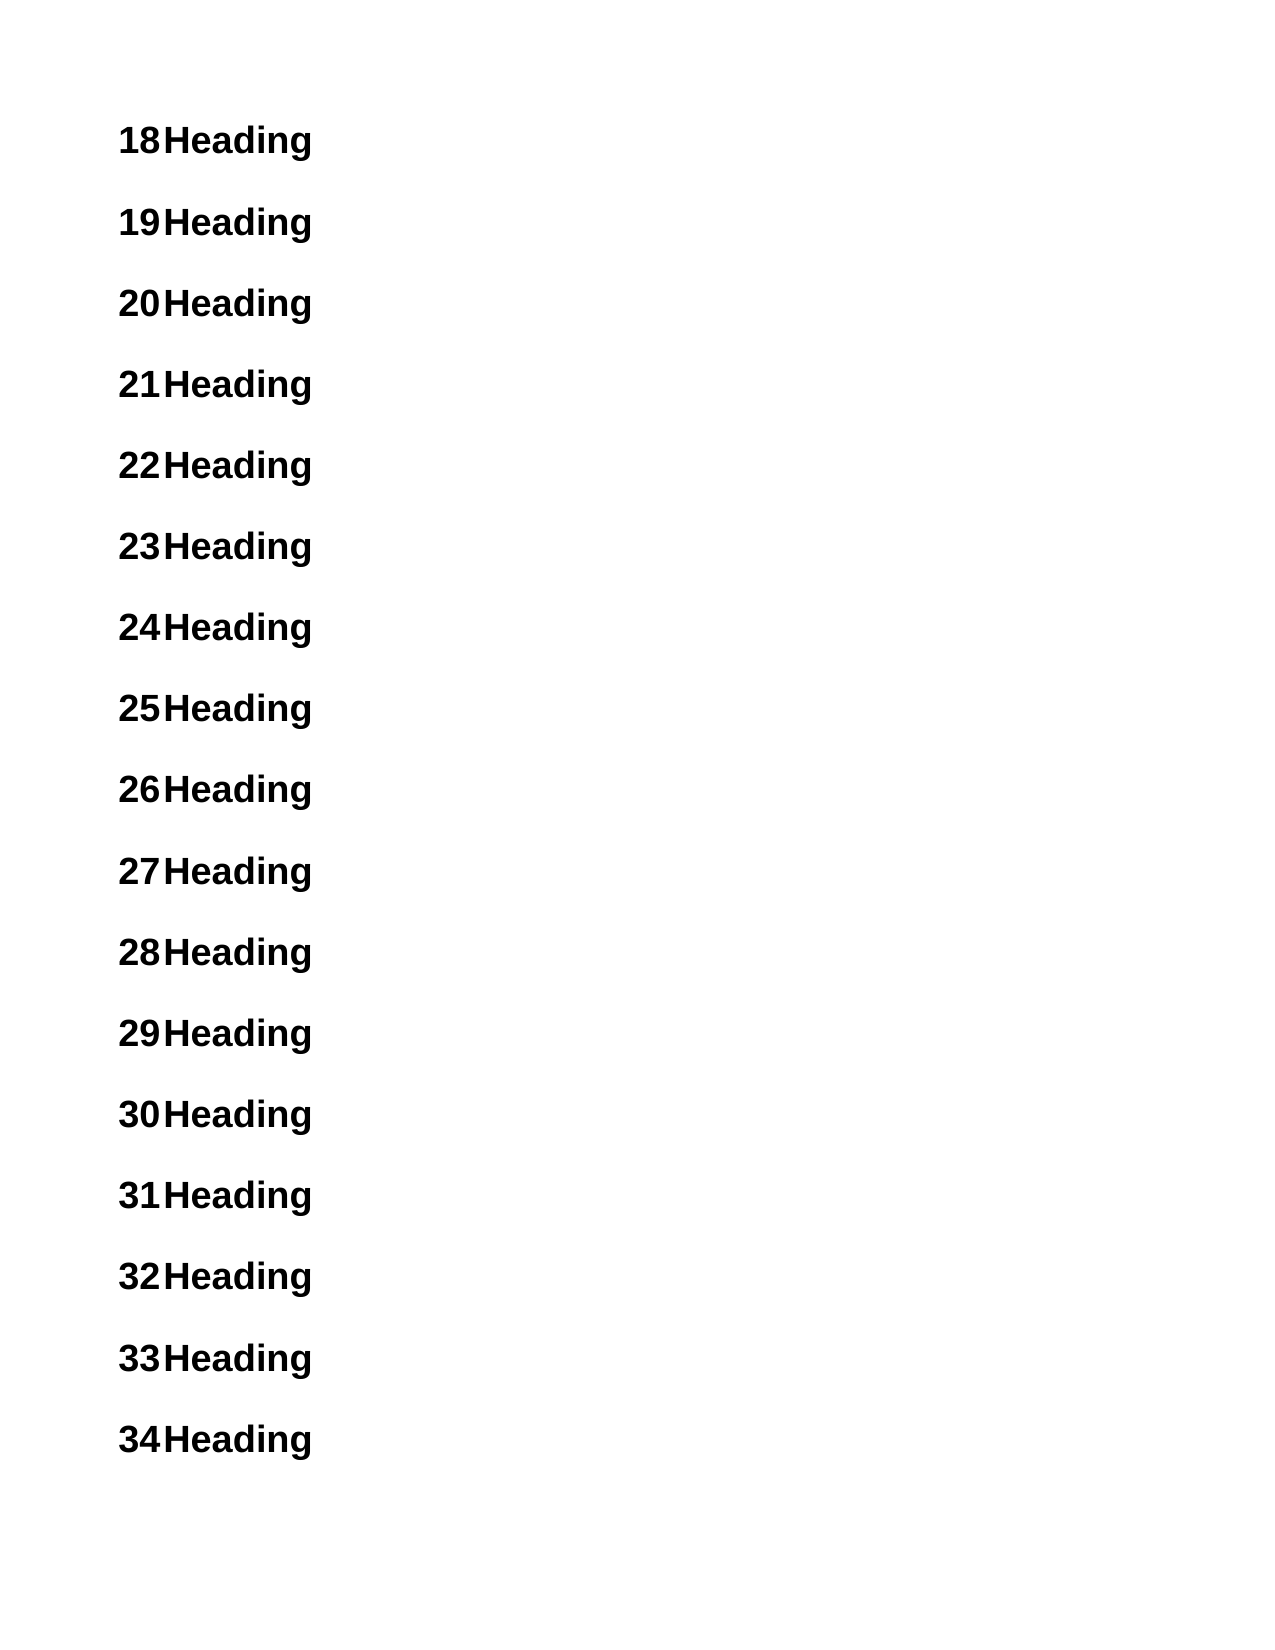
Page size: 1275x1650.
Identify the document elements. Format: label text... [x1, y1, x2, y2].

subtitle Heading [118, 1173, 1157, 1217]
subtitle Heading [118, 280, 1157, 324]
subtitle Heading [118, 118, 1157, 162]
subtitle Heading [118, 199, 1157, 243]
subtitle Heading [118, 686, 1157, 730]
subtitle Heading [118, 1092, 1157, 1136]
subtitle Heading [118, 929, 1157, 973]
subtitle Heading [118, 605, 1157, 649]
subtitle Heading [118, 362, 1157, 405]
subtitle Heading [118, 848, 1157, 892]
subtitle Heading [118, 443, 1157, 486]
subtitle Heading [118, 767, 1157, 811]
subtitle Heading [118, 1335, 1157, 1379]
subtitle Heading [118, 1011, 1157, 1054]
subtitle Heading [118, 1416, 1157, 1460]
subtitle Heading [118, 1254, 1157, 1298]
subtitle Heading [118, 524, 1157, 567]
